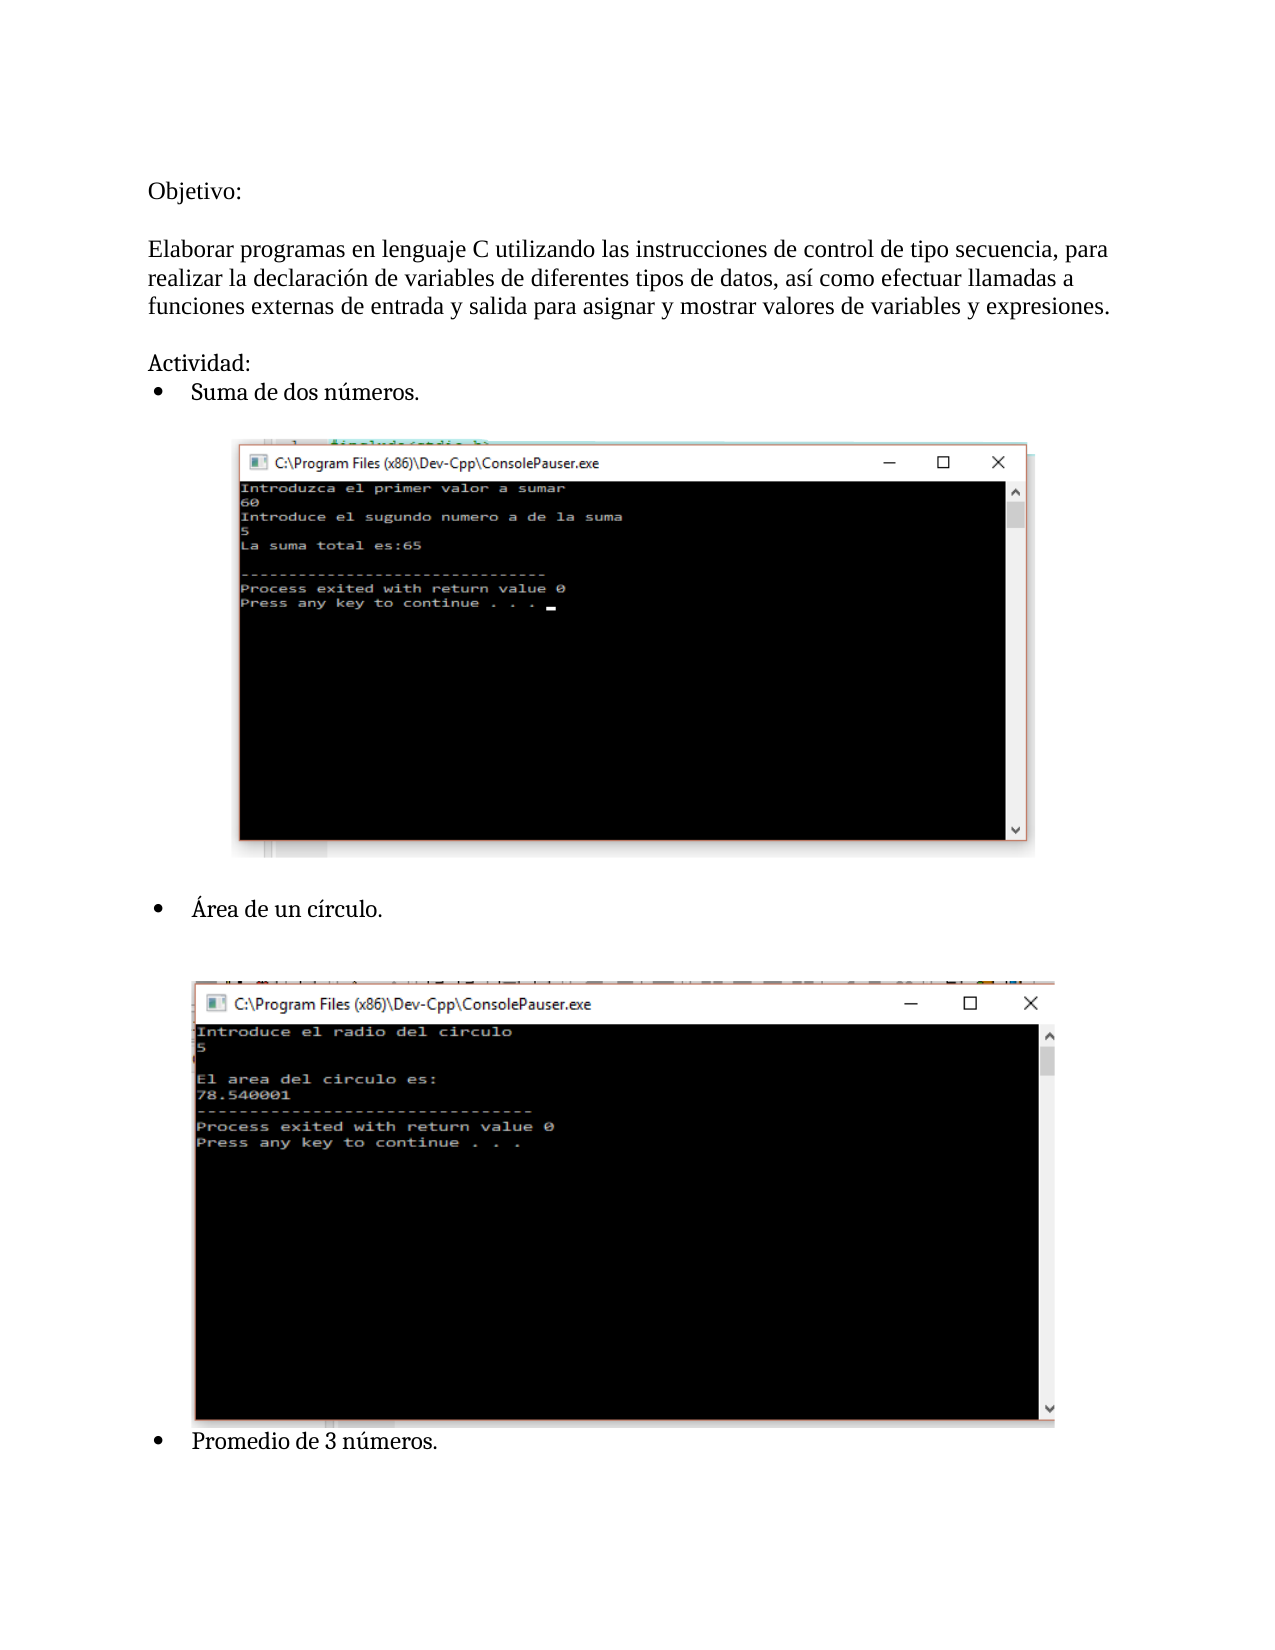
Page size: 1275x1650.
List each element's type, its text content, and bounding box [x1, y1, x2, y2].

text Objetivo: [148, 176, 1127, 205]
list Promedio de 3 números. [154, 1427, 1127, 1456]
list Suma de dos números. [154, 378, 1127, 406]
text Actividad: [148, 349, 1127, 378]
list Área de un círculo. [154, 895, 1127, 924]
text Elaborar programas en lenguaje C utilizando las instrucciones de control de tipo secuencia, para realizar la declaración de variables de diferentes tipos de datos, así como efectuar llamadas a funciones externas de entrada y salida para asignar y mostrar valores de variables y expresiones. [148, 234, 1127, 320]
